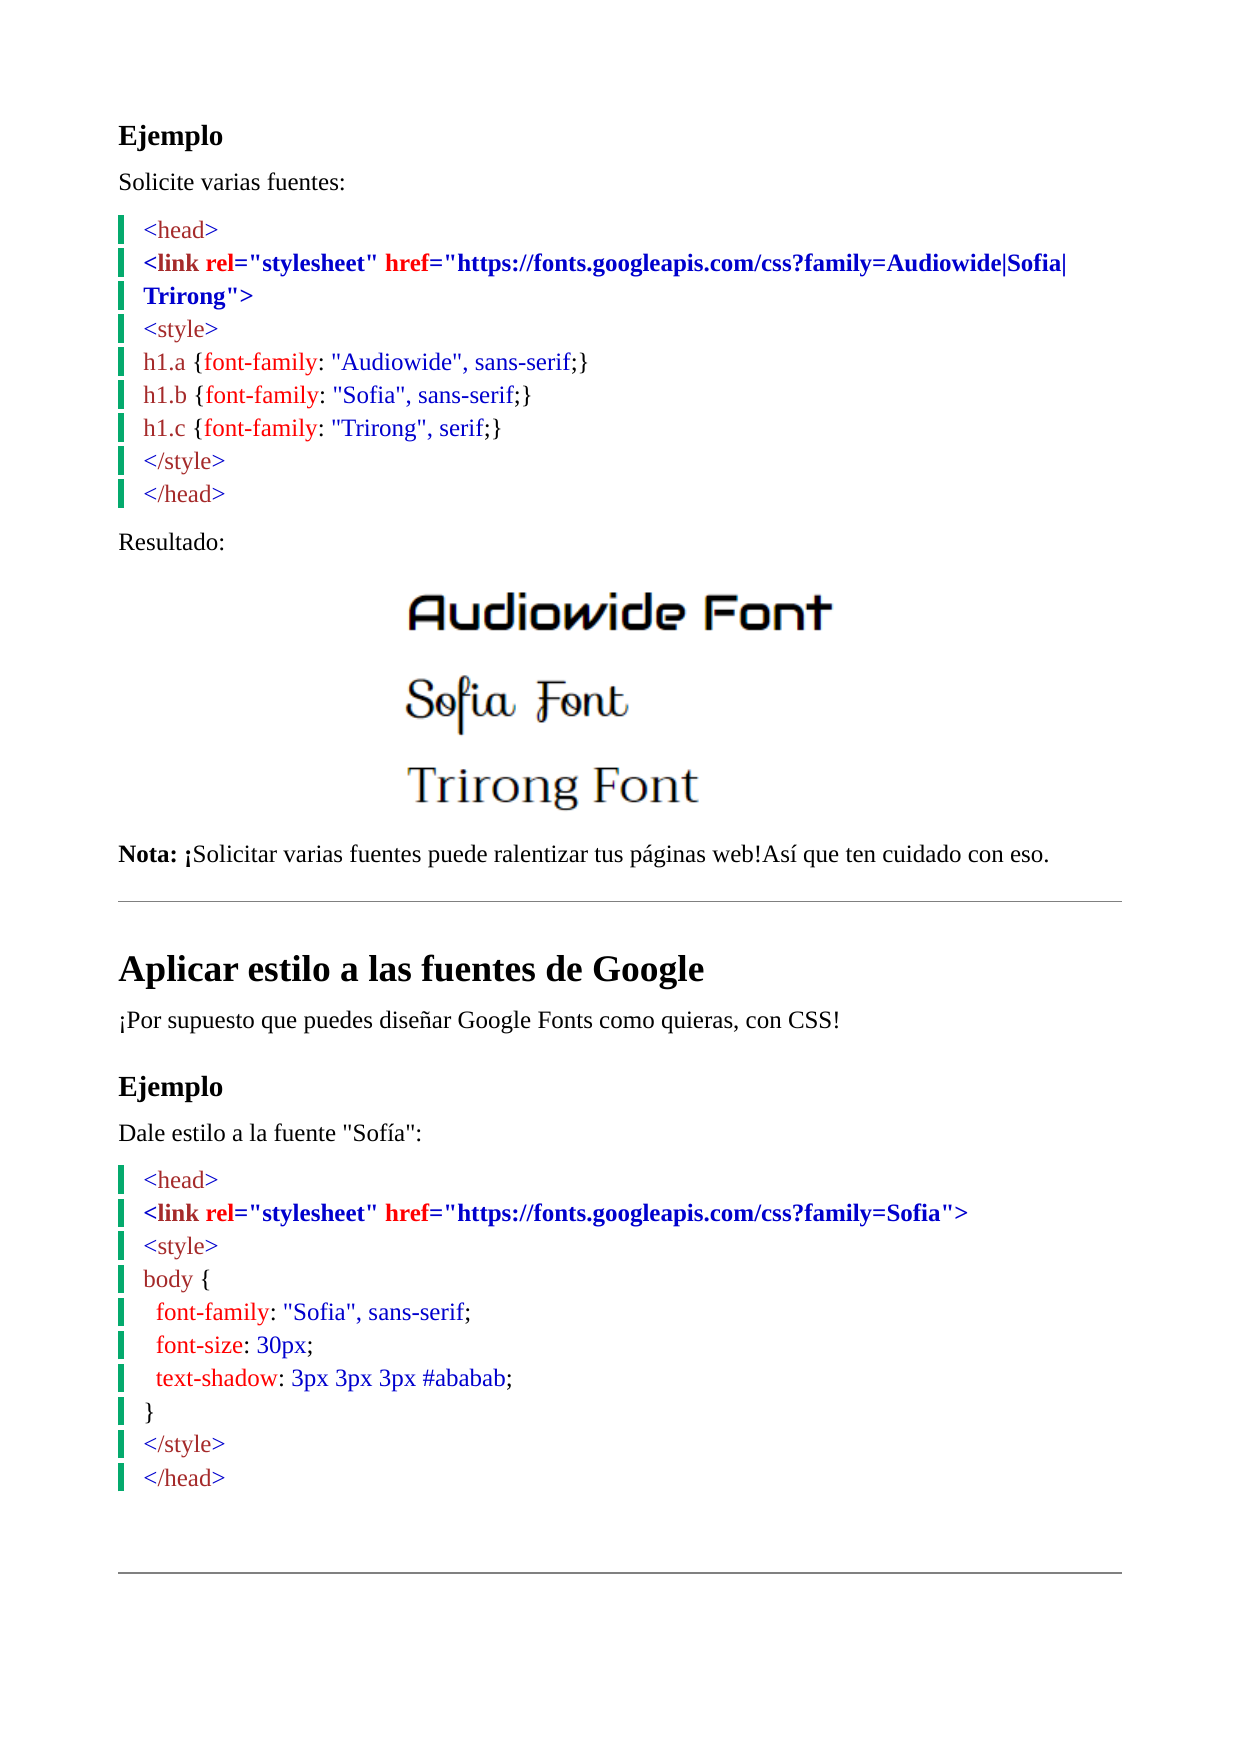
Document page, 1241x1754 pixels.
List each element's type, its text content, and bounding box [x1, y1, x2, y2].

picture [397, 574, 843, 829]
text Dale estilo a la fuente "Sofía": [118, 1118, 1122, 1147]
text <head> <link rel="stylesheet" href="https://fonts.googleapis.com/css?family=Sofia"> <style> body { font-family: "Sofia", sans-serif; font-size: 30px; text-shadow: 3px 3px 3px #ababab; } </style> </head> [118, 1165, 1122, 1491]
text Nota: ¡Solicitar varias fuentes puede ralentizar tus páginas web!Así que ten cuidado con eso. [118, 839, 1122, 868]
text Solicite varias fuentes: [118, 167, 1122, 196]
text Resultado: [118, 527, 1122, 555]
subtitle Ejemplo [118, 118, 1122, 152]
text <head> <link rel="stylesheet" href="https://fonts.googleapis.com/css?family=Audiowide|Sofia|Trirong"> <style> h1.a {font-family: "Audiowide", sans-serif;} h1.b {font-family: "Sofia", sans-serif;} h1.c {font-family: "Trirong", serif;} </style> </head> [118, 215, 1122, 508]
text ¡Por supuesto que puedes diseñar Google Fonts como quieras, con CSS! [118, 1005, 1122, 1034]
subtitle Ejemplo [118, 1069, 1122, 1102]
subtitle Aplicar estilo a las fuentes de Google [118, 947, 1122, 990]
